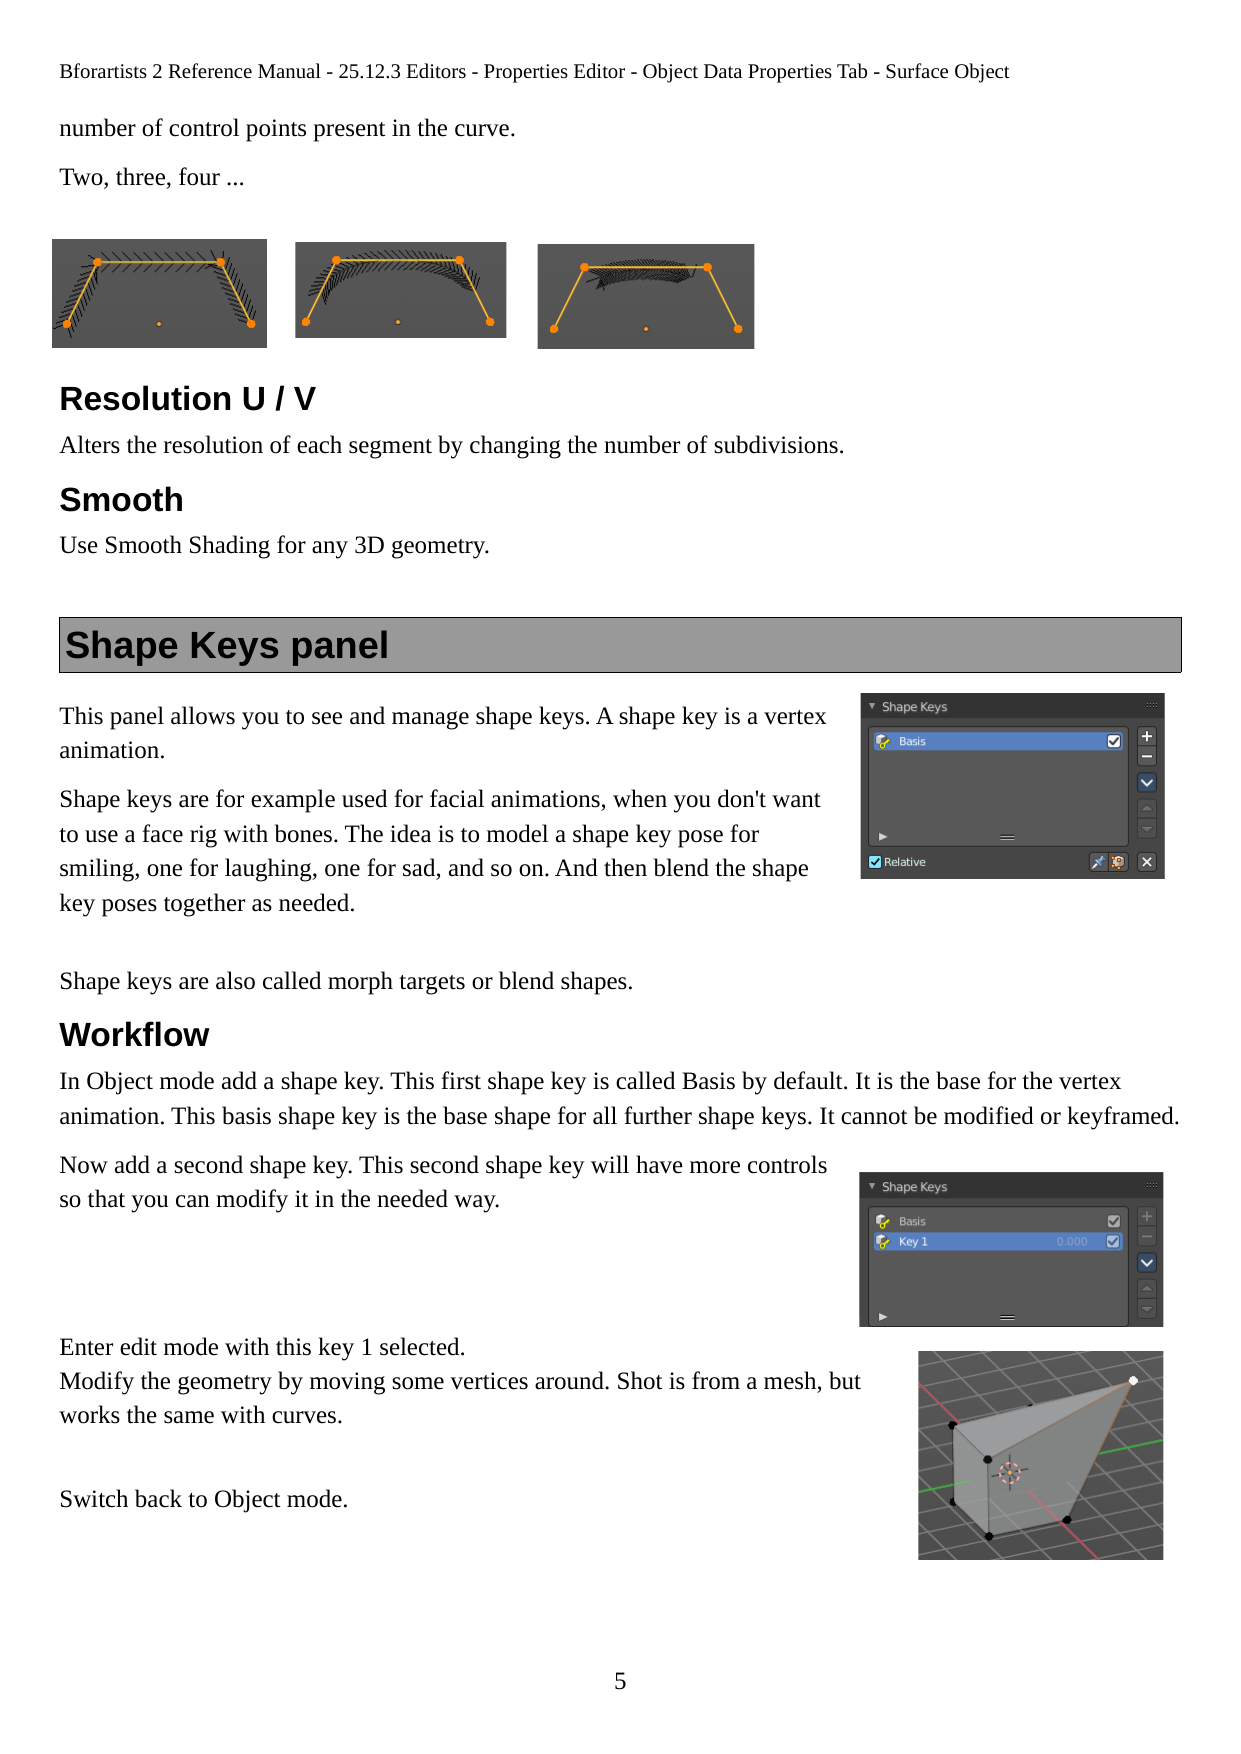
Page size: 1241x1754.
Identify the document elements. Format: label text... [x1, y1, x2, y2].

text Shape keys are also called morph targets or blend shapes. [59, 966, 1181, 994]
text In Object mode add a shape key. This first shape key is called Basis by default. It is the base for the vertex animation. This basis shape key is the base shape for all further shape keys. It cannot be modified or keyframed. [59, 1066, 1181, 1130]
picture [860, 693, 1165, 879]
text Switch back to Object mode. [59, 1450, 918, 1513]
subtitle Workflow [59, 1015, 1181, 1054]
picture [52, 239, 267, 348]
picture [918, 1351, 1164, 1560]
subtitle Resolution U / V [59, 379, 1181, 417]
subtitle Smooth [59, 479, 1181, 518]
text Two, three, four ... [59, 162, 1181, 190]
text Shape keys are for example used for facial animations, when you don't want to use a face rig with bones. The idea is to model a shape key pose for smiling, one for laughing, one for sad, and so on. And then blend the shape key poses together as needed. [59, 784, 1181, 917]
text Use Smooth Shading for any 3D geometry. [59, 531, 1181, 559]
text This panel allows you to see and manage shape keys. A shape key is a vertex animation. [59, 701, 860, 764]
text [1164, 1450, 1181, 1513]
text Now add a second shape key. This second shape key will have more controls so that you can modify it in the needed way. [59, 1150, 1181, 1213]
picture [859, 1172, 1164, 1327]
picture [295, 242, 507, 338]
table_header Shape Keys panel [60, 618, 1181, 672]
picture [537, 244, 755, 349]
text number of control points present in the curve. [59, 113, 1181, 141]
text Alters the resolution of each segment by changing the number of subdivisions. [59, 430, 1181, 459]
text Enter edit mode with this key 1 selected. Modify the geometry by moving some vertices around. Shot is from a mesh, but works the same with curves. [59, 1332, 1181, 1429]
